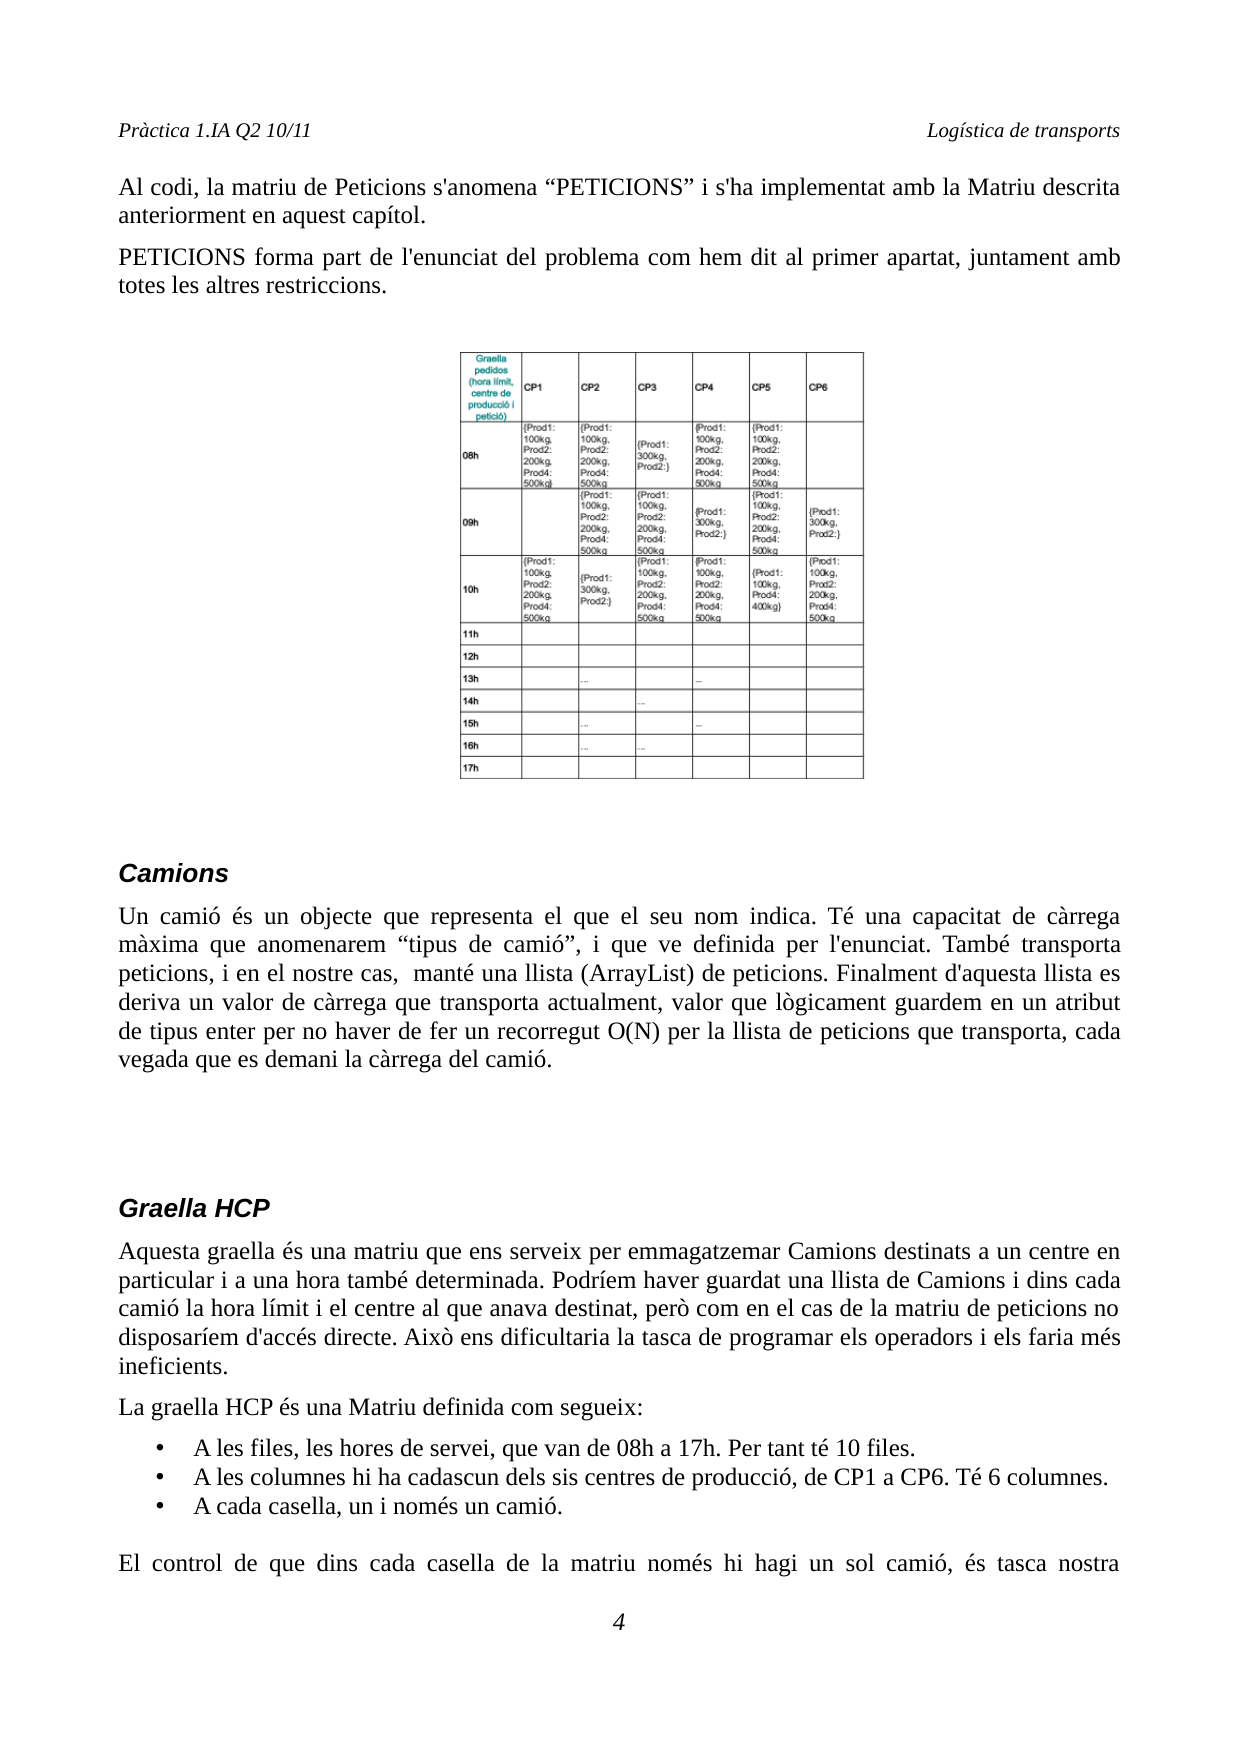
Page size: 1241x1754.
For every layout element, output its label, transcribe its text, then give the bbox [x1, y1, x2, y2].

list A les columnes hi ha cadascun dels sis centres de producció, de CP1 a CP6. Té 6 columnes. [156, 1462, 1122, 1491]
subtitle Camions [118, 858, 1122, 888]
text PETICIONS forma part de l'enunciat del problema com hem dit al primer apartat, juntament amb totes les altres restriccions. [118, 242, 1122, 299]
list A les files, les hores de servei, que van de 08h a 17h. Per tant té 10 files. [156, 1433, 1122, 1462]
text Al codi, la matriu de Peticions s'anomena “PETICIONS” i s'ha implementat amb la Matriu descrita anteriorment en aquest capítol. [118, 172, 1122, 229]
list A cada casella, un i només un camió. [156, 1491, 1122, 1520]
text Un camió és un objecte que representa el que el seu nom indica. Té una capacitat de càrrega màxima que anomenarem “tipus de camió”, i que ve definida per l'enunciat. També transporta peticions, i en el nostre cas, manté una llista (ArrayList) de peticions. Finalment d'aquesta llista es deriva un valor de càrrega que transporta actualment, valor que lògicament guardem en un atribut de tipus enter per no haver de fer un recorregut O(N) per la llista de peticions que transporta, cada vegada que es demani la càrrega del camió. [118, 901, 1122, 1073]
picture [459, 352, 865, 779]
text La graella HCP és una Matriu definida com segueix: [118, 1392, 1122, 1421]
subtitle Graella HCP [118, 1193, 1122, 1223]
text Aquesta graella és una matriu que ens serveix per emmagatzemar Camions destinats a un centre en particular i a una hora també determinada. Podríem haver guardat una llista de Camions i dins cada camió la hora límit i el centre al que anava destinat, però com en el cas de la matriu de peticions no disposaríem d'accés directe. Això ens dificultaria la tasca de programar els operadors i els faria més ineficients. [118, 1236, 1122, 1380]
text El control de que dins cada casella de la matriu només hi hagi un sol camió, és tasca nostra [118, 1548, 1122, 1577]
